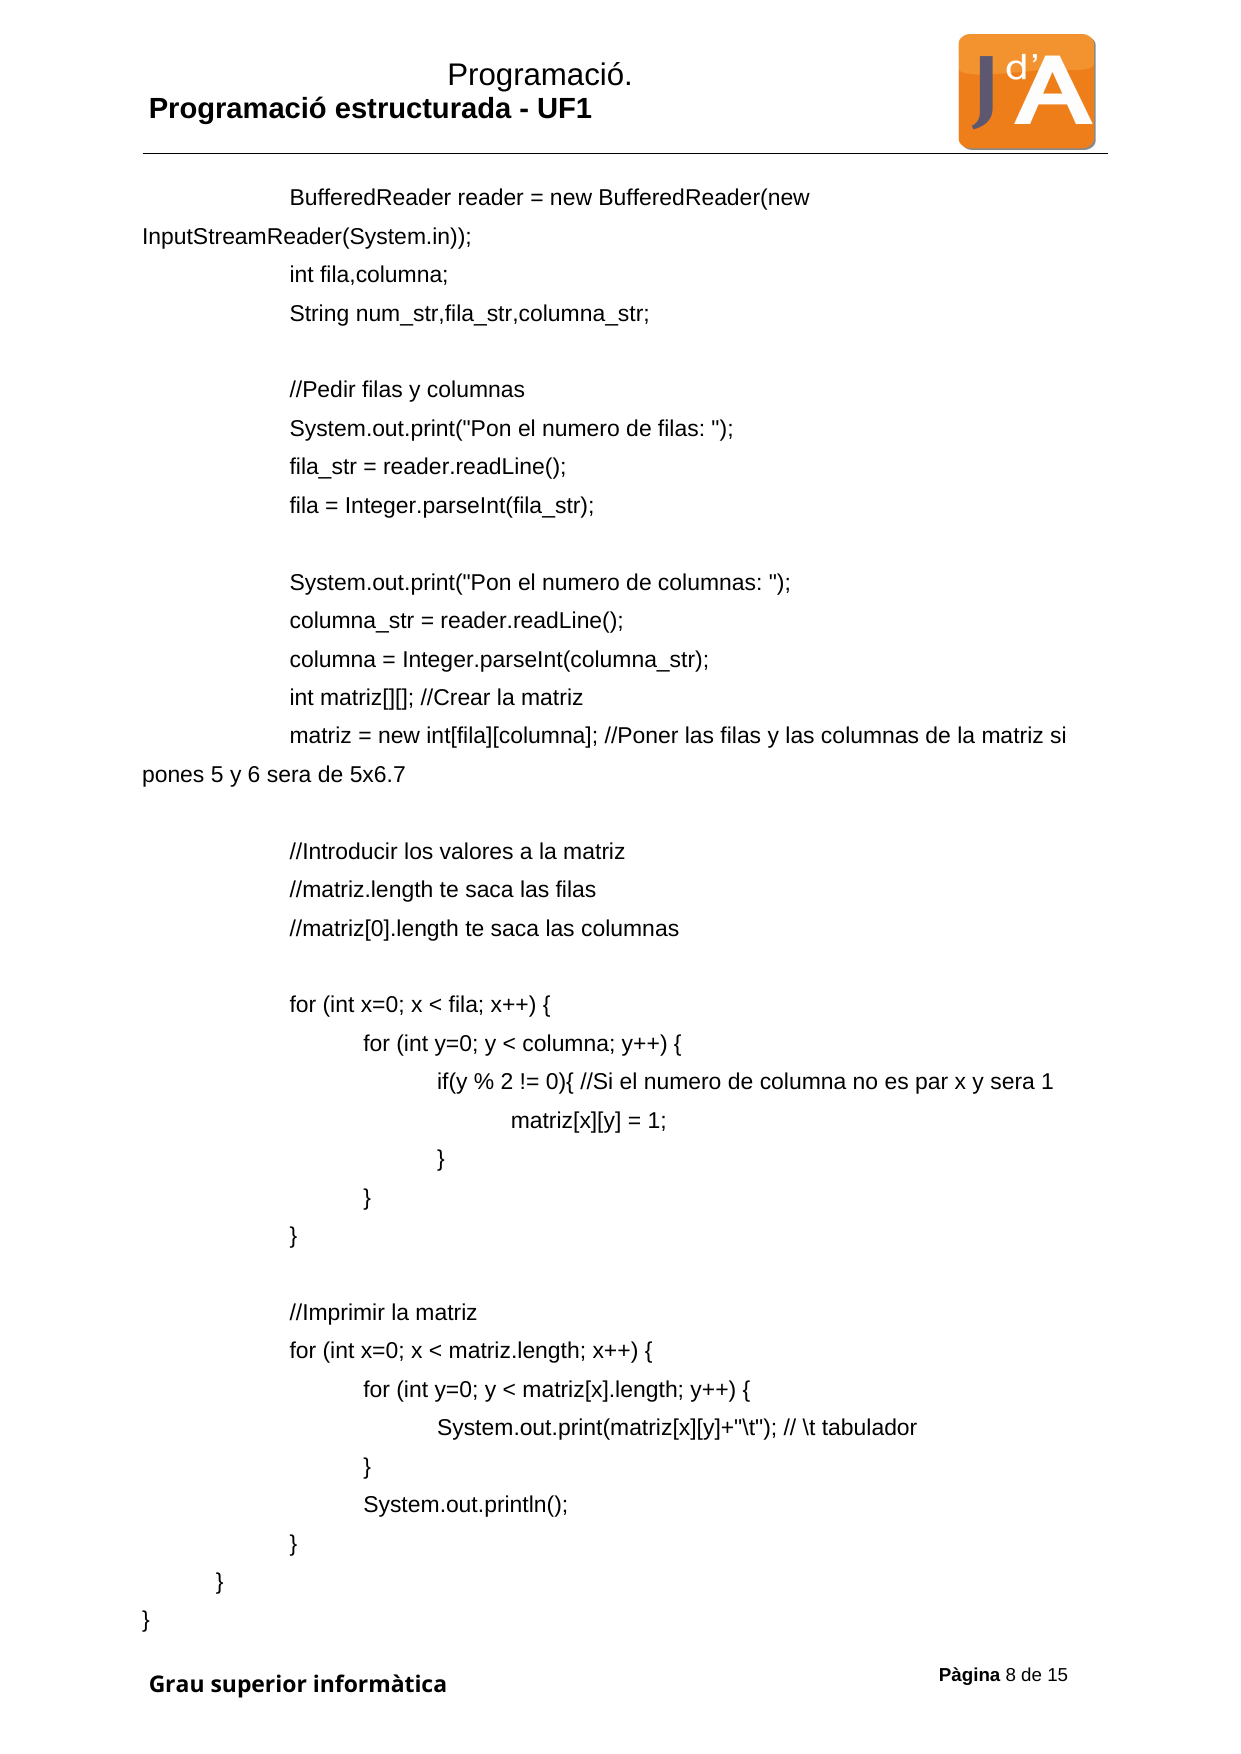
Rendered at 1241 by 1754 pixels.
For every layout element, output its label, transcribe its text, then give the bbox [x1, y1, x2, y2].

text //Pedir filas y columnas [142, 377, 1107, 403]
text } [142, 1184, 1107, 1210]
text } [142, 1146, 1107, 1172]
text } [142, 1453, 1107, 1479]
text //matriz.length te saca las filas [142, 877, 1107, 902]
text columna = Integer.parseInt(columna_str); [142, 646, 1107, 672]
text for (int x=0; x < fila; x++) { [142, 992, 1107, 1018]
text } [142, 1223, 1107, 1248]
text System.out.print("Pon el numero de filas: "); [142, 416, 1107, 441]
text for (int x=0; x < matriz.length; x++) { [142, 1338, 1107, 1364]
picture [958, 34, 1096, 150]
text } [142, 1530, 1107, 1556]
text columna_str = reader.readLine(); [142, 608, 1107, 633]
text //Introducir los valores a la matriz [142, 838, 1107, 864]
text } [142, 1607, 1107, 1633]
text } [142, 1569, 1107, 1594]
text int matriz[][]; //Crear la matriz [142, 685, 1107, 710]
text System.out.print("Pon el numero de columnas: "); [142, 569, 1107, 595]
text fila = Integer.parseInt(fila_str); [142, 492, 1107, 518]
text for (int y=0; y < columna; y++) { [142, 1031, 1107, 1056]
text fila_str = reader.readLine(); [142, 454, 1107, 480]
text System.out.print(matriz[x][y]+"\t"); // \t tabulador [142, 1415, 1107, 1441]
text for (int y=0; y < matriz[x].length; y++) { [142, 1377, 1107, 1402]
text matriz[x][y] = 1; [142, 1107, 1107, 1133]
text matriz = new int[fila][columna]; //Poner las filas y las columnas de la matriz si pones 5 y 6 sera de 5x6.7 [142, 723, 1107, 787]
text if(y % 2 != 0){ //Si el numero de columna no es par x y sera 1 [142, 1069, 1107, 1095]
text System.out.println(); [142, 1492, 1107, 1517]
text BufferedReader reader = new BufferedReader(new InputStreamReader(System.in)); [142, 185, 1107, 249]
text //Imprimir la matriz [142, 1300, 1107, 1325]
text //matriz[0].length te saca las columnas [142, 915, 1107, 941]
text int fila,columna; [142, 262, 1107, 287]
text String num_str,fila_str,columna_str; [142, 300, 1107, 326]
